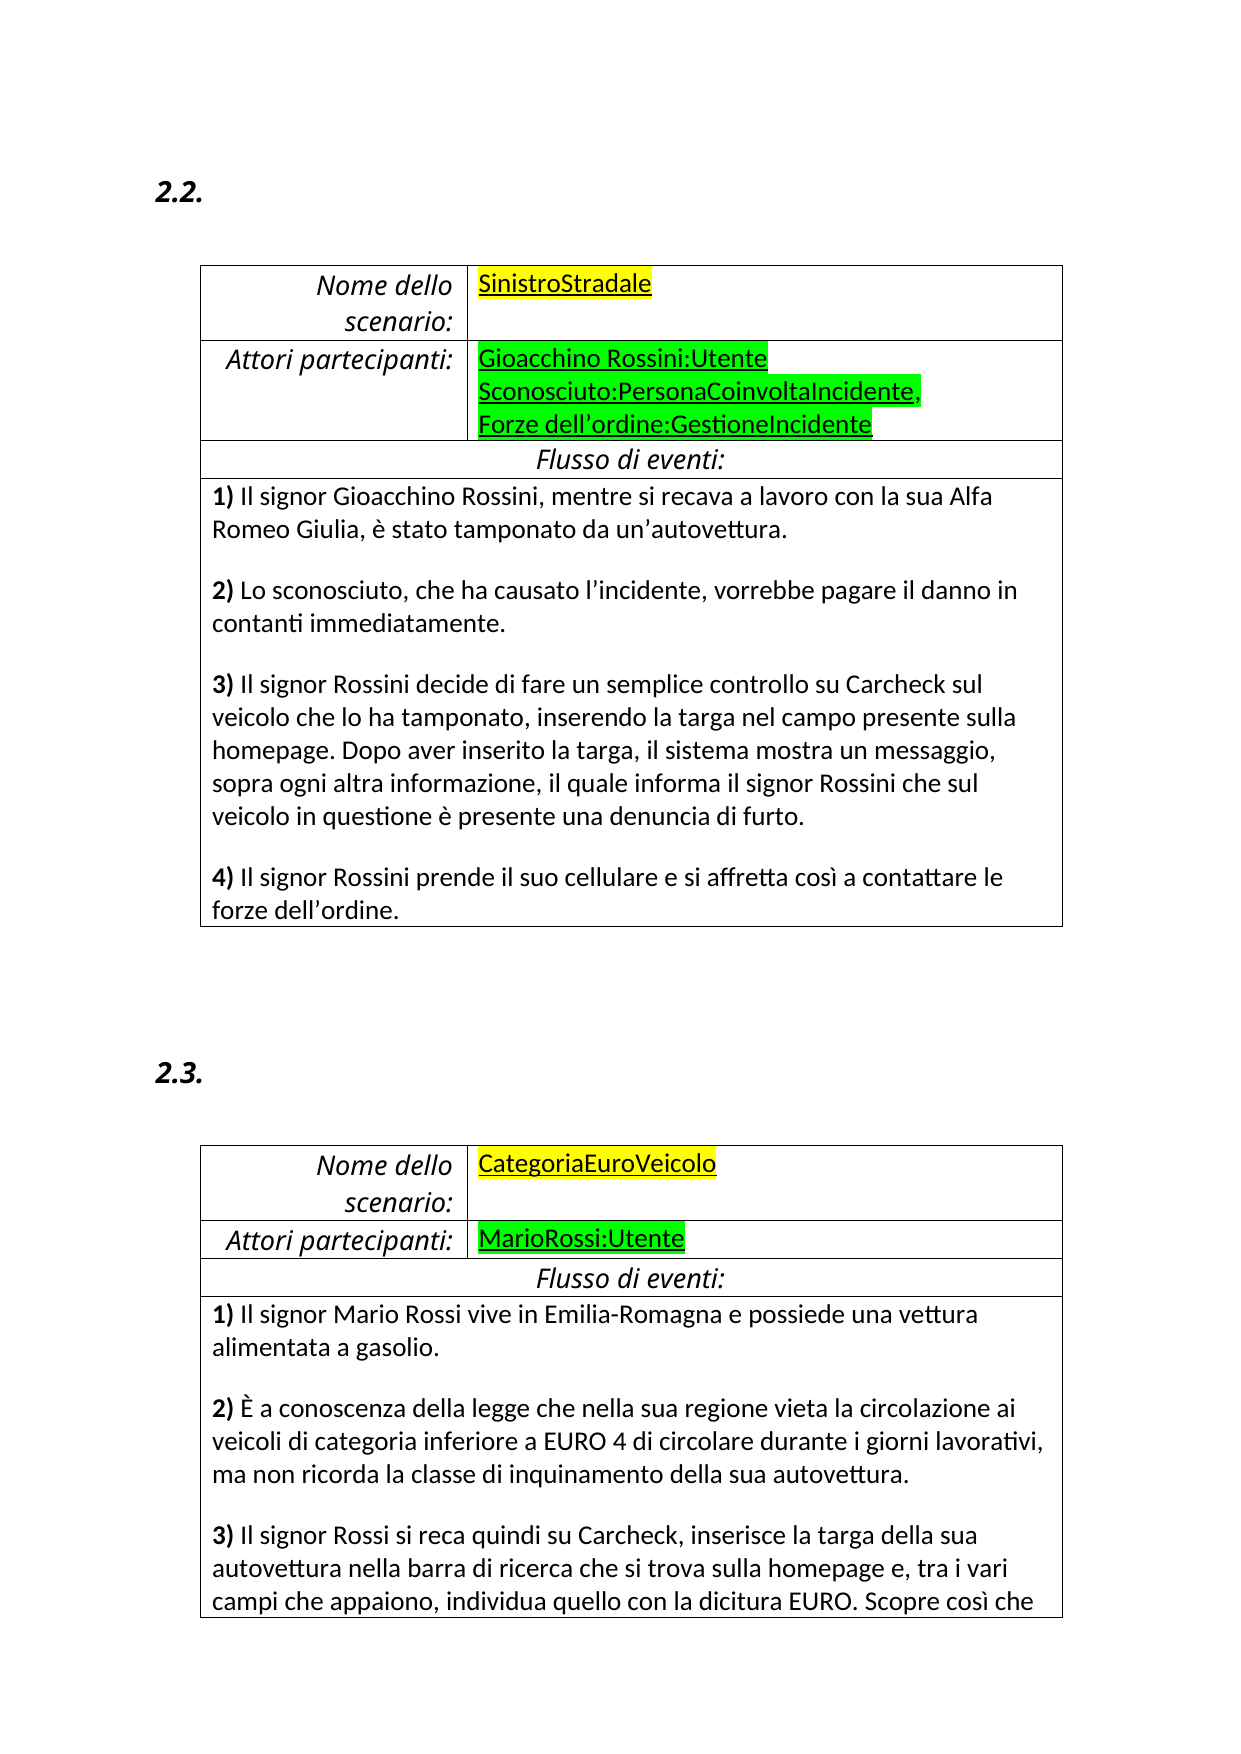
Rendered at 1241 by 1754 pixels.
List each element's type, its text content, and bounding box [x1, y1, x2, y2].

table_cell Flusso di eventi: [201, 441, 1062, 478]
table_cell Gioacchino Rossini:Utente Sconosciuto:PersonaCoinvoltaIncidente, Forze dell’ordine:GestioneIncidente [468, 341, 1062, 440]
table_cell MarioRossi:Utente [468, 1221, 1062, 1258]
table_cell 1) Il signor Mario Rossi vive in Emilia-Romagna e possiede una vettura alimentata a gasolio. 2) È a conoscenza della legge che nella sua regione vieta la circolazione ai veicoli di categoria inferiore a EURO 4 di circolare durante i giorni lavorativi, ma non ricorda la classe di inquinamento della sua autovettura. 3) Il signor Rossi si reca quindi su Carcheck, inserisce la targa della sua autovettura nella barra di ricerca che si trova sulla homepage e, tra i vari campi che appaiono, individua quello con la dicitura EURO. Scopre così che [201, 1297, 1062, 1617]
table_header Nome dello scenario: [201, 1146, 467, 1220]
table_cell Attori partecipanti: [201, 1221, 467, 1258]
table_header SinistroStradale [468, 266, 1062, 340]
table_cell Flusso di eventi: [201, 1259, 1062, 1296]
table_header Nome dello scenario: [201, 266, 467, 340]
table_cell Attori partecipanti: [201, 341, 467, 440]
table_cell 1) Il signor Gioacchino Rossini, mentre si recava a lavoro con la sua Alfa Romeo Giulia, è stato tamponato da un’autovettura. 2) Lo sconosciuto, che ha causato l’incidente, vorrebbe pagare il danno in contanti immediatamente. 3) Il signor Rossini decide di fare un semplice controllo su Carcheck sul veicolo che lo ha tamponato, inserendo la targa nel campo presente sulla homepage. Dopo aver inserito la targa, il sistema mostra un messaggio, sopra ogni altra informazione, il quale informa il signor Rossini che sul veicolo in questione è presente una denuncia di furto. 4) Il signor Rossini prende il suo cellulare e si affretta così a contattare le forze dell’ordine. [201, 479, 1062, 926]
table_header CategoriaEuroVeicolo [468, 1146, 1062, 1220]
